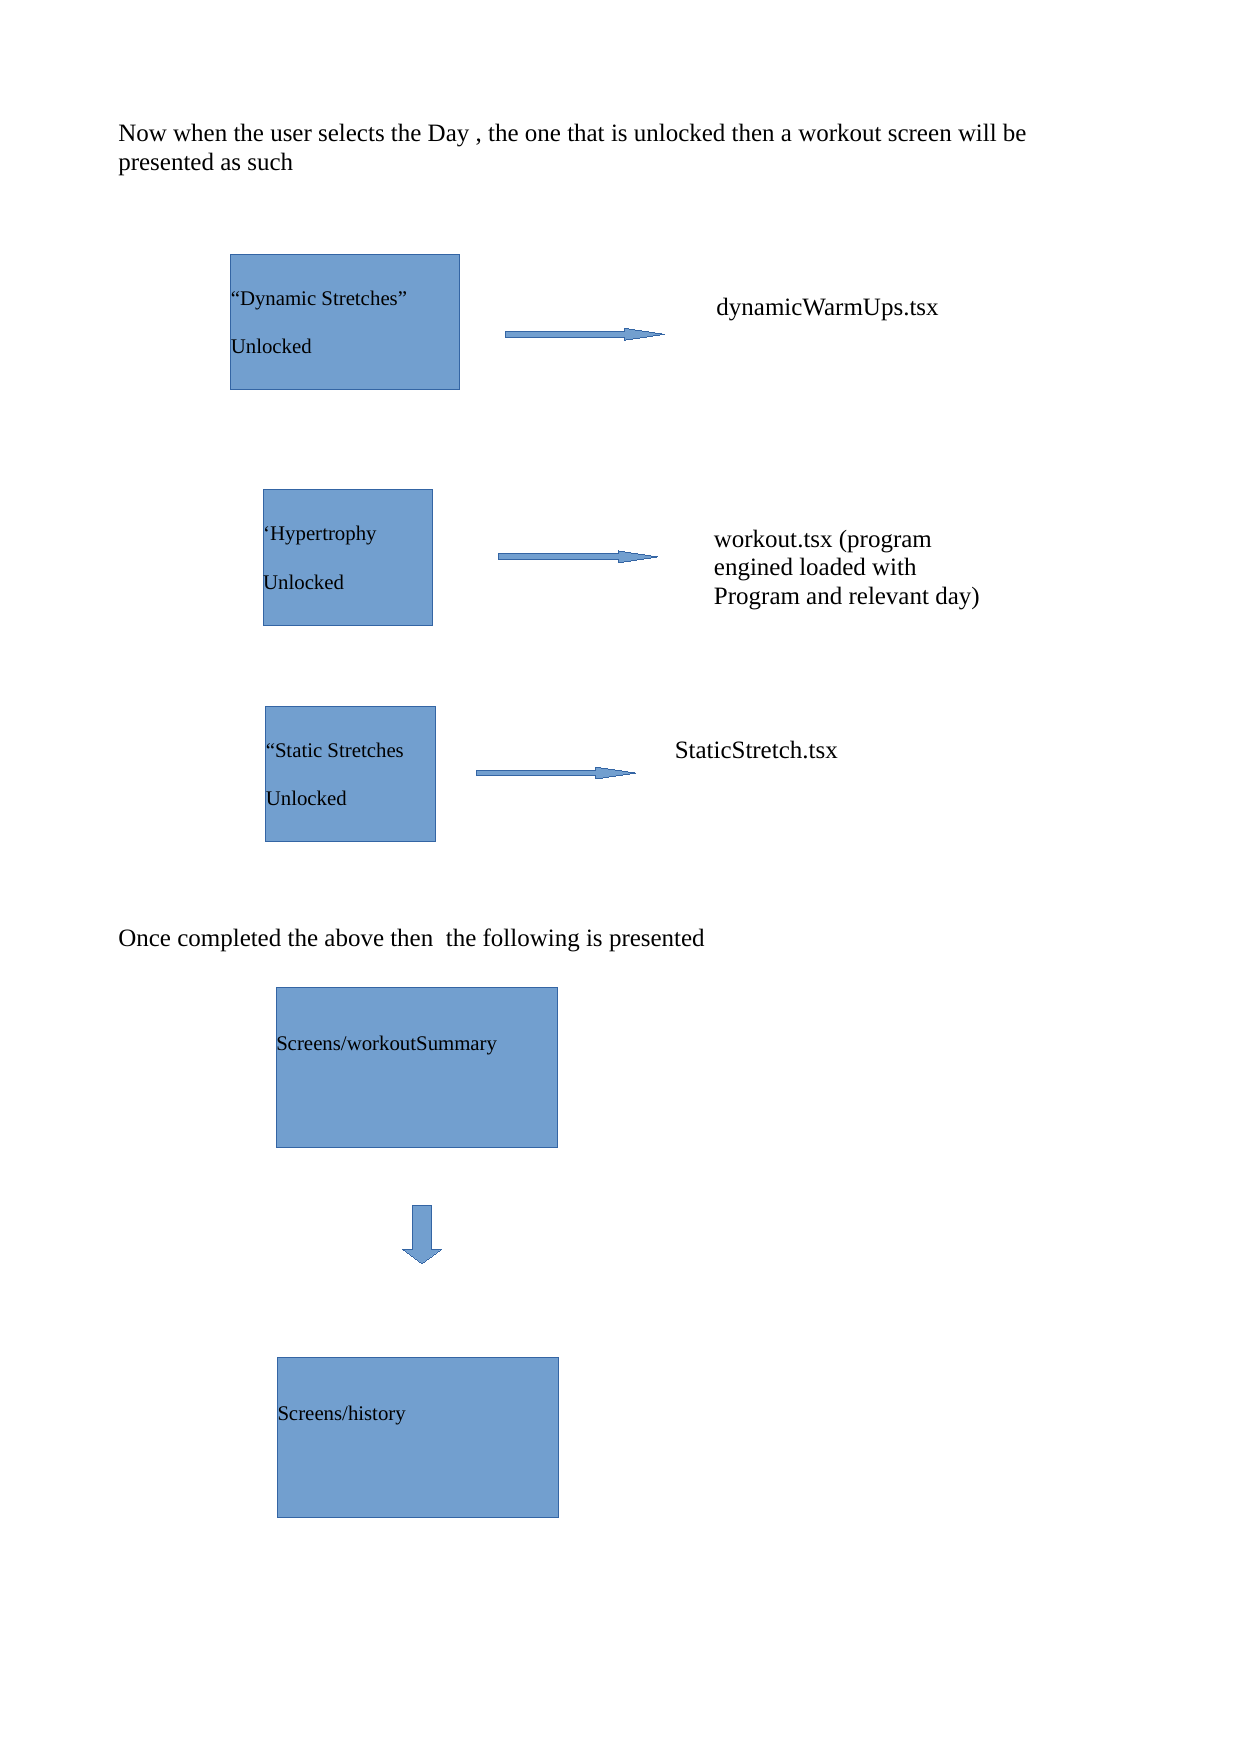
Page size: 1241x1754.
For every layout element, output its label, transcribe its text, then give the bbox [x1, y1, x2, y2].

text Once completed the above then the following is presented [118, 923, 1122, 952]
text Now when the user selects the Day , the one that is unlocked then a workout screen will be presented as such [118, 118, 1122, 176]
